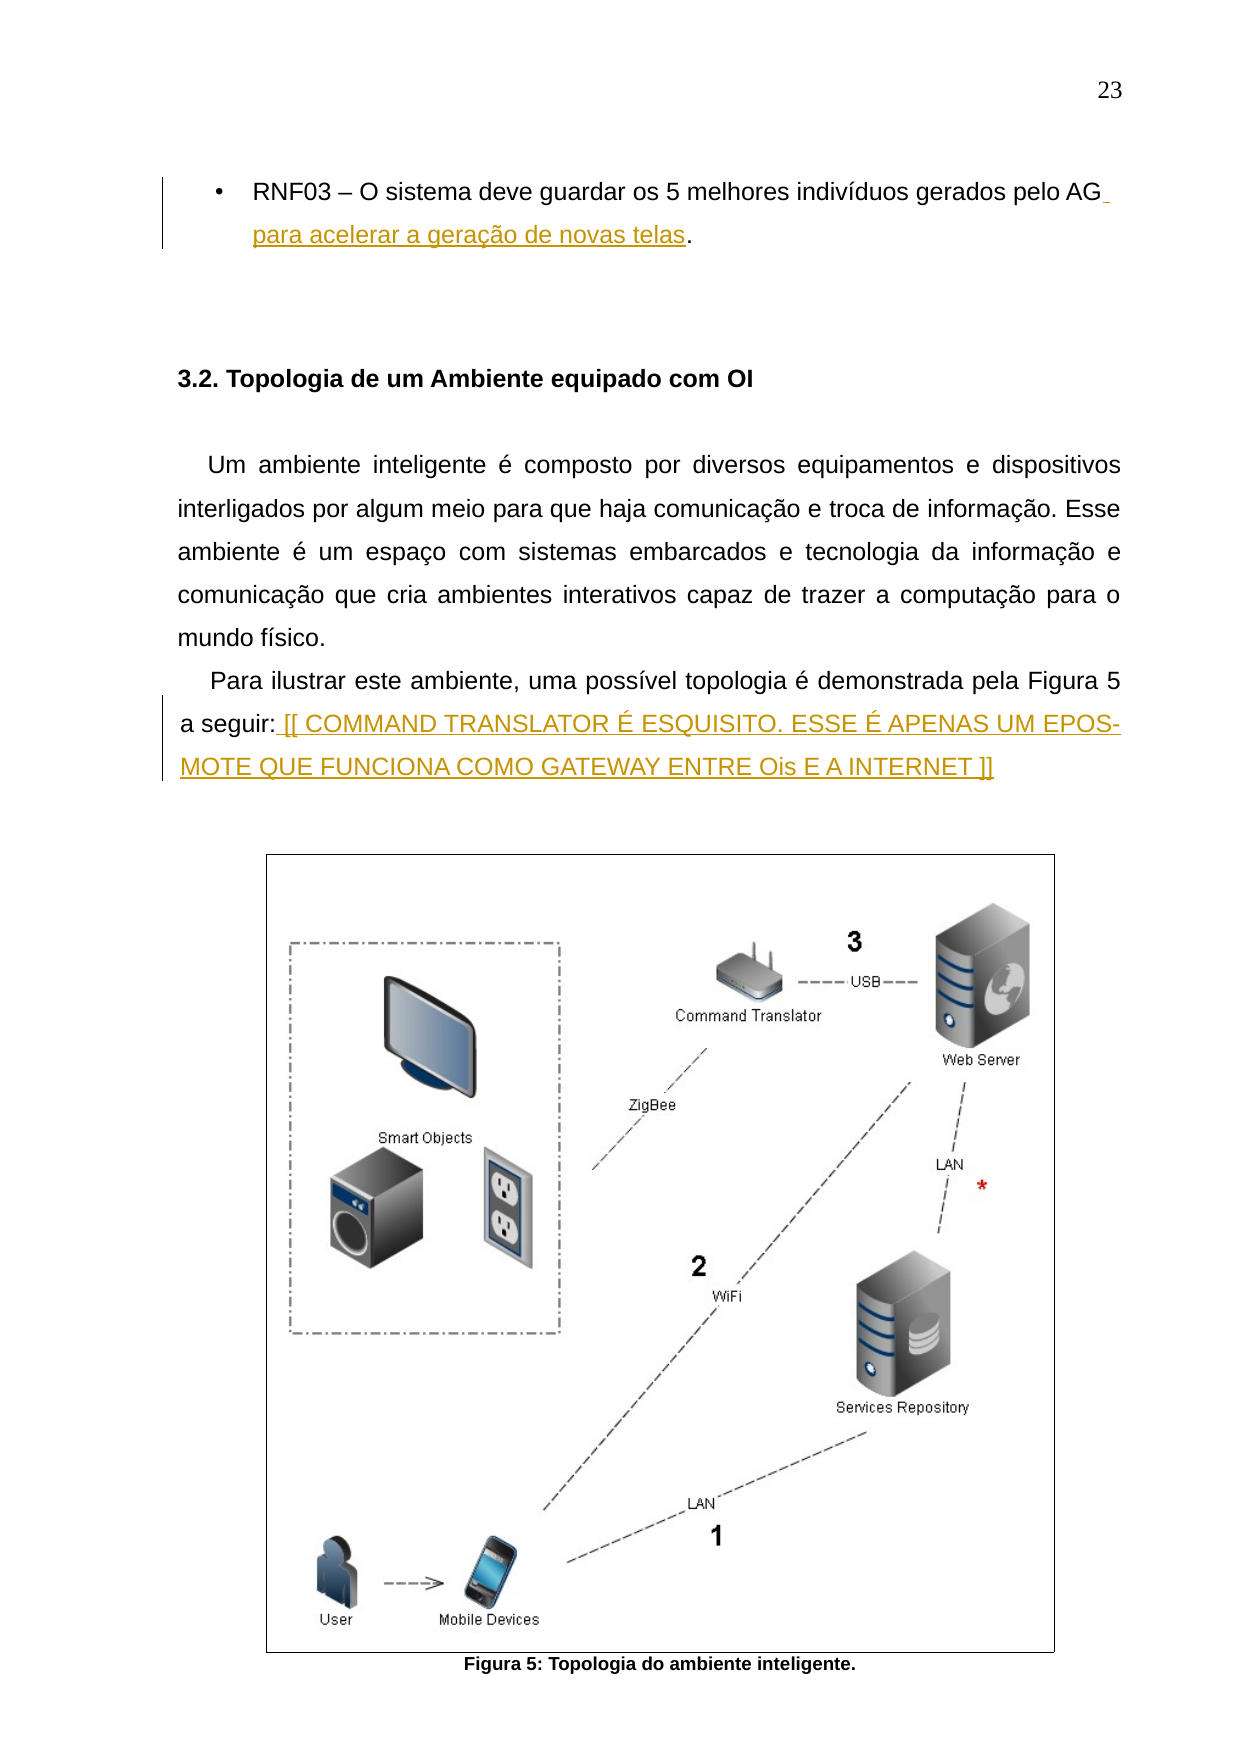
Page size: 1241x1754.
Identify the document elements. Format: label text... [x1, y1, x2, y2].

text Um ambiente inteligente é composto por diversos equipamentos e dispositivos interligados por algum meio para que haja comunicação e troca de informação. Esse ambiente é um espaço com sistemas embarcados e tecnologia da informação e comunicação que cria ambientes interativos capaz de trazer a computação para o mundo físico. [177, 450, 1122, 652]
list RNF03 – O sistema deve guardar os 5 melhores indivíduos gerados pelo AG para acelerar a geração de novas telas. [215, 177, 1122, 249]
list Topologia de um Ambiente equipado com OI [177, 364, 1122, 393]
text Para ilustrar este ambiente, uma possível topologia é demonstrada pela Figura 5 a seguir: [[ COMMAND TRANSLATOR É ESQUISITO. ESSE É APENAS UM EPOS-MOTE QUE FUNCIONA COMO GATEWAY ENTRE Ois E A INTERNET ]] [180, 666, 1122, 781]
picture [267, 855, 1054, 1652]
text Figura 5: Topologia do ambiente inteligente. [266, 1653, 1054, 1674]
